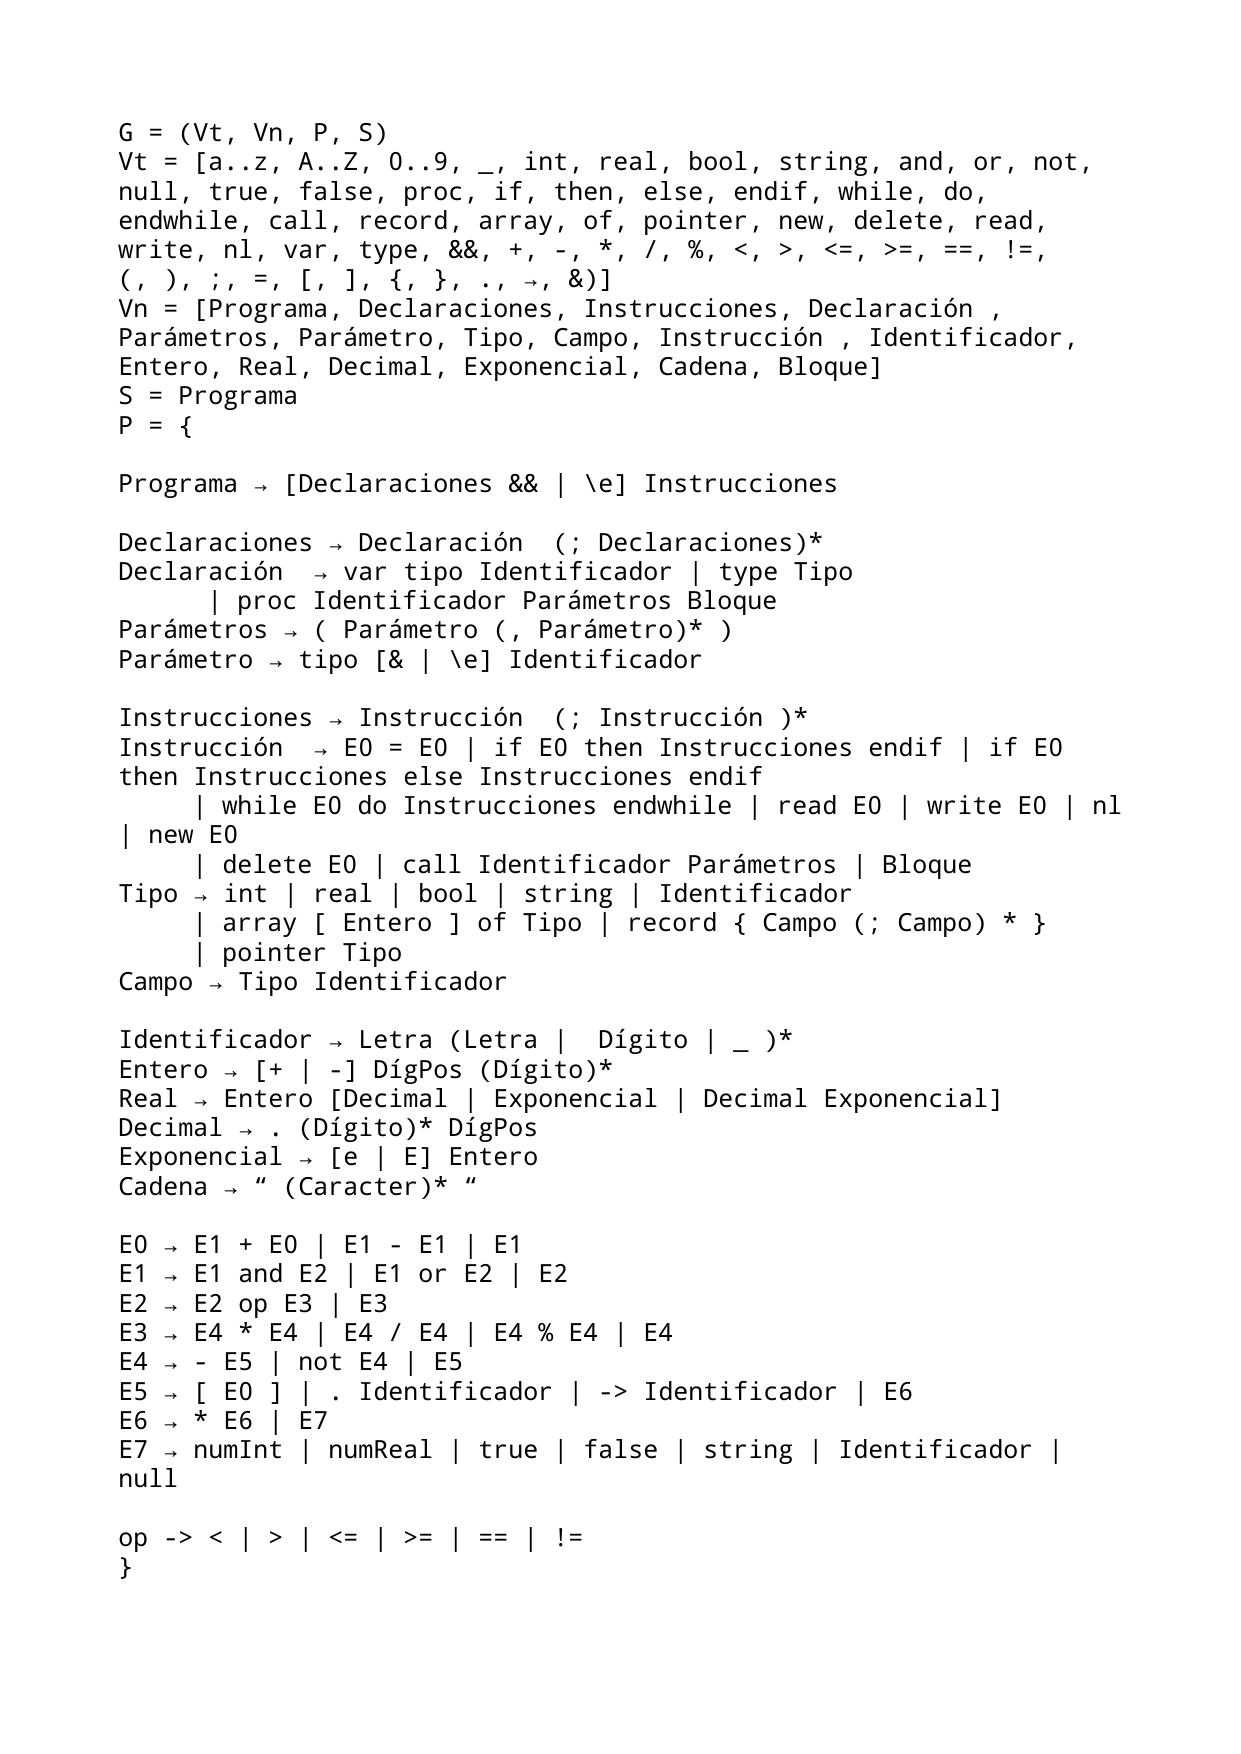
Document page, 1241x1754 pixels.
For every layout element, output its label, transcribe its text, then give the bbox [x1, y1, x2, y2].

text Decimal → . (Dígito)* DígPos [118, 1113, 1122, 1143]
text E4 → - E5 | not E4 | E5 [118, 1347, 1122, 1377]
text S = Programa [118, 382, 1122, 411]
text P = { [118, 411, 1122, 440]
text Declaración → var tipo Identificador | type Tipo [118, 557, 1122, 586]
text Instrucción → E0 = E0 | if E0 then Instrucciones endif | if E0 then Instrucciones else Instrucciones endif [118, 733, 1122, 791]
text E3 → E4 * E4 | E4 / E4 | E4 % E4 | E4 [118, 1318, 1122, 1347]
text Tipo → int | real | bool | string | Identificador [118, 879, 1122, 908]
text Declaraciones → Declaración (; Declaraciones)* [118, 528, 1122, 557]
text Campo → Tipo Identificador [118, 967, 1122, 996]
text G = (Vt, Vn, P, S) [118, 118, 1122, 147]
text E0 → E1 + E0 | E1 - E1 | E1 [118, 1230, 1122, 1260]
text op -> < | > | <= | >= | == | != [118, 1523, 1122, 1552]
text Programa → [Declaraciones && | \e] Instrucciones [118, 469, 1122, 499]
text | while E0 do Instrucciones endwhile | read E0 | write E0 | nl | new E0 [118, 791, 1122, 850]
text E6 → * E6 | E7 [118, 1406, 1122, 1435]
text | proc Identificador Parámetros Bloque [118, 586, 1122, 616]
text Real → Entero [Decimal | Exponencial | Decimal Exponencial] [118, 1084, 1122, 1113]
text Instrucciones → Instrucción (; Instrucción )* [118, 703, 1122, 733]
text Exponencial → [e | E] Entero [118, 1143, 1122, 1172]
text E1 → E1 and E2 | E1 or E2 | E2 [118, 1260, 1122, 1289]
text Identificador → Letra (Letra | Dígito | _ )* [118, 1026, 1122, 1055]
text E2 → E2 op E3 | E3 [118, 1289, 1122, 1318]
text | delete E0 | call Identificador Parámetros | Bloque [118, 850, 1122, 879]
text E7 → numInt | numReal | true | false | string | Identificador | null [118, 1435, 1122, 1494]
text Cadena → “ (Caracter)* “ [118, 1172, 1122, 1201]
text } [118, 1552, 1122, 1582]
text | array [ Entero ] of Tipo | record { Campo (; Campo) * } [118, 908, 1122, 938]
text Vn = [Programa, Declaraciones, Instrucciones, Declaración , Parámetros, Parámetro, Tipo, Campo, Instrucción , Identificador, Entero, Real, Decimal, Exponencial, Cadena, Bloque] [118, 294, 1122, 382]
text Parámetros → ( Parámetro (, Parámetro)* ) [118, 616, 1122, 645]
text | pointer Tipo [118, 938, 1122, 967]
text Parámetro → tipo [& | \e] Identificador [118, 645, 1122, 674]
text Entero → [+ | -] DígPos (Dígito)* [118, 1055, 1122, 1084]
text E5 → [ E0 ] | . Identificador | -> Identificador | E6 [118, 1377, 1122, 1406]
text Vt = [a..z, A..Z, 0..9, _, int, real, bool, string, and, or, not, null, true, false, proc, if, then, else, endif, while, do, endwhile, call, record, array, of, pointer, new, delete, read, write, nl, var, type, &&, +, -, *, /, %, <, >, <=, >=, ==, !=, (, ), ;, =, [, ], {, }, ., →, &)] [118, 147, 1122, 294]
